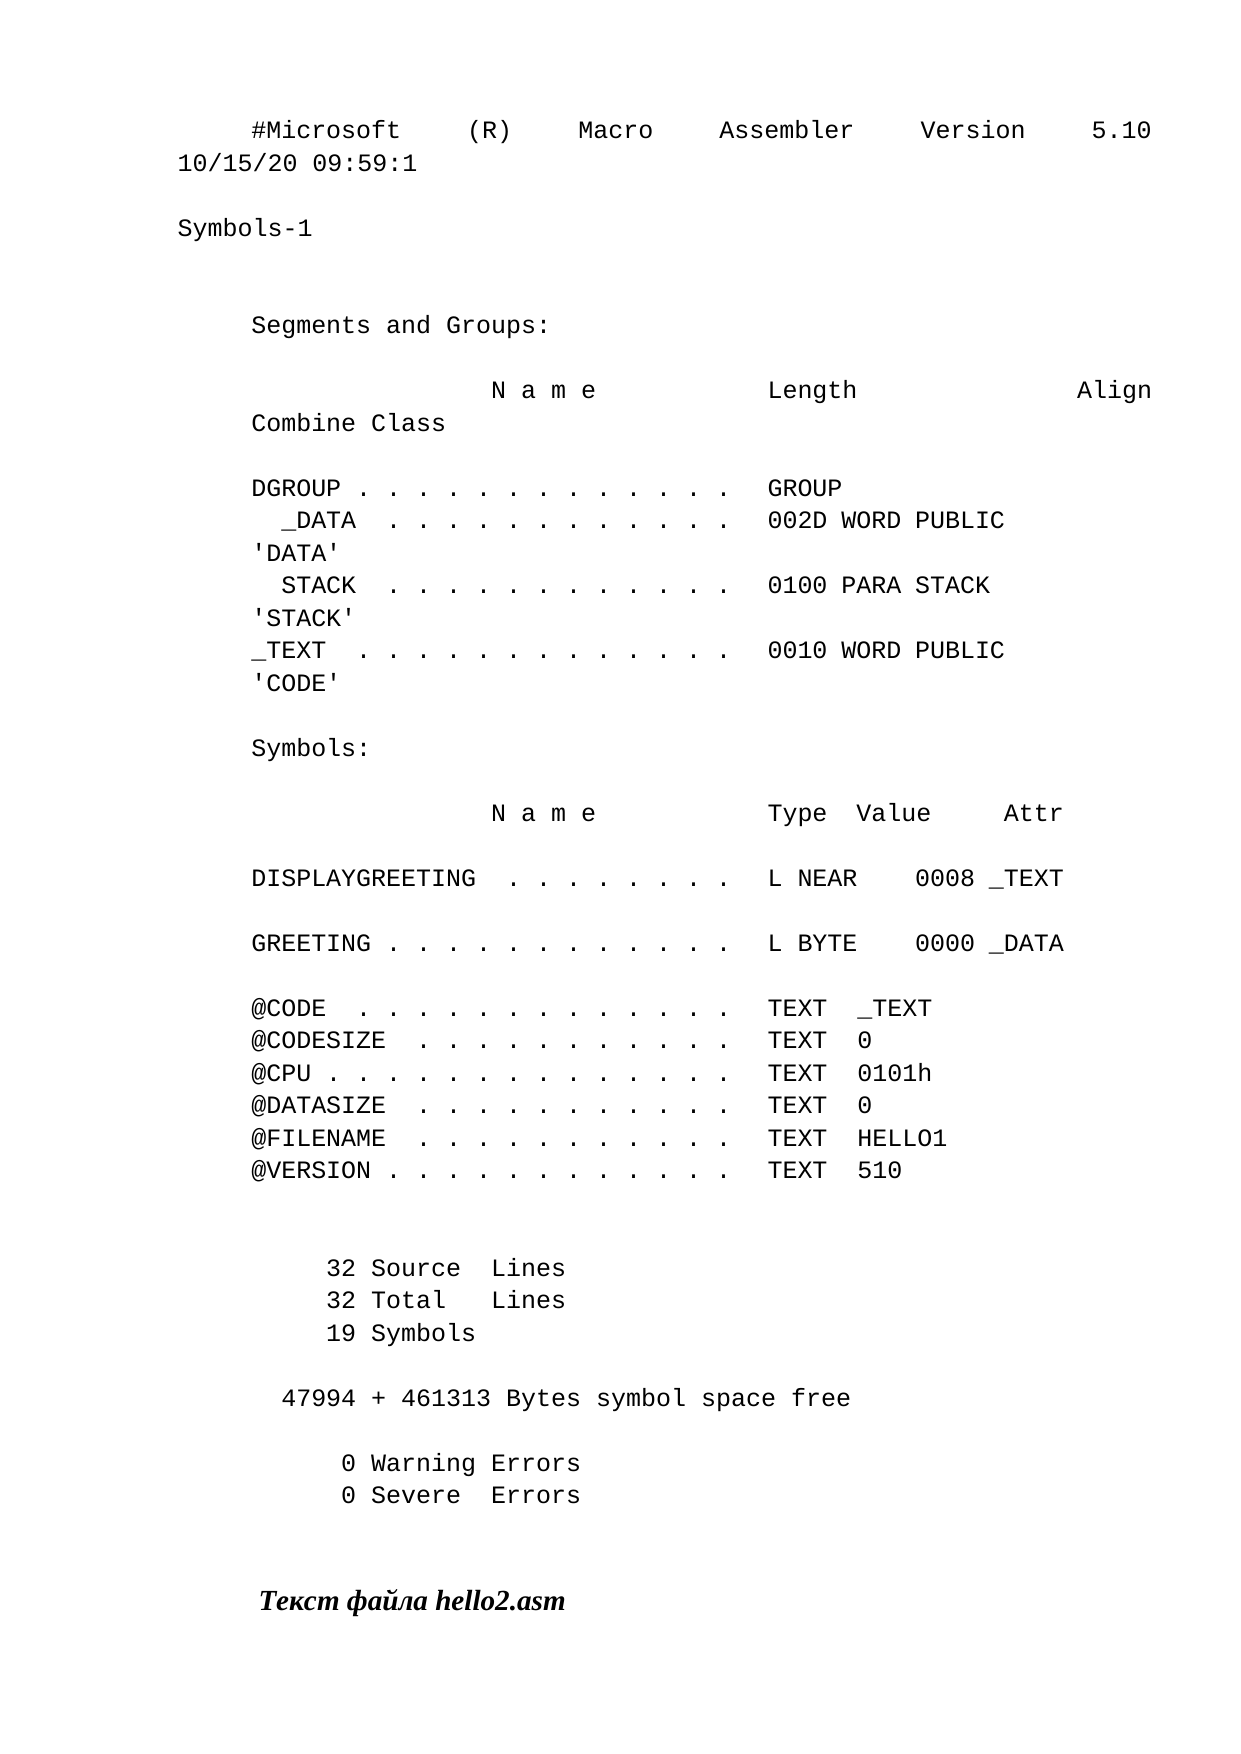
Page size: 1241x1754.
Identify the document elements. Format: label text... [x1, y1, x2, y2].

text @CPU . . . . . . . . . . . . . . TEXT 0101h [177, 1061, 1152, 1089]
text @VERSION . . . . . . . . . . . . TEXT 510 [177, 1158, 1152, 1186]
text GREETING . . . . . . . . . . . . L BYTE 0000 _DATA [177, 931, 1152, 959]
text 47994 + 461313 Bytes symbol space free [177, 1386, 1152, 1414]
text @FILENAME . . . . . . . . . . . TEXT HELLO1 [177, 1126, 1152, 1154]
text Segments and Groups: [177, 313, 1152, 341]
text 32 Source Lines [177, 1256, 1152, 1284]
text @DATASIZE . . . . . . . . . . . TEXT 0 [177, 1093, 1152, 1121]
text #Microsoft (R) Macro Assembler Version 5.10 10/15/20 09:59:1 [177, 118, 1152, 179]
text Symbols-1 [177, 183, 1152, 244]
text _DATA . . . . . . . . . . . . 002D WORD PUBLIC 'DATA' [177, 508, 1152, 569]
text DISPLAYGREETING . . . . . . . . L NEAR 0008 _TEXT [177, 866, 1152, 894]
text N a m e Length Align Combine Class [177, 378, 1152, 439]
text 0 Severe Errors [177, 1483, 1152, 1511]
text N a m e Type Value Attr [177, 801, 1152, 829]
text Symbols: [177, 736, 1152, 764]
text _TEXT . . . . . . . . . . . . . 0010 WORD PUBLIC 'CODE' [177, 638, 1152, 699]
text @CODE . . . . . . . . . . . . . TEXT _TEXT [177, 996, 1152, 1024]
text 19 Symbols [177, 1321, 1152, 1349]
text STACK . . . . . . . . . . . . 0100 PARA STACK 'STACK' [177, 573, 1152, 634]
text 0 Warning Errors [177, 1451, 1152, 1479]
text 32 Total Lines [177, 1288, 1152, 1316]
text @CODESIZE . . . . . . . . . . . TEXT 0 [177, 1028, 1152, 1056]
text Текст файла hello2.asm [251, 1583, 1152, 1617]
text DGROUP . . . . . . . . . . . . . GROUP [177, 476, 1152, 504]
